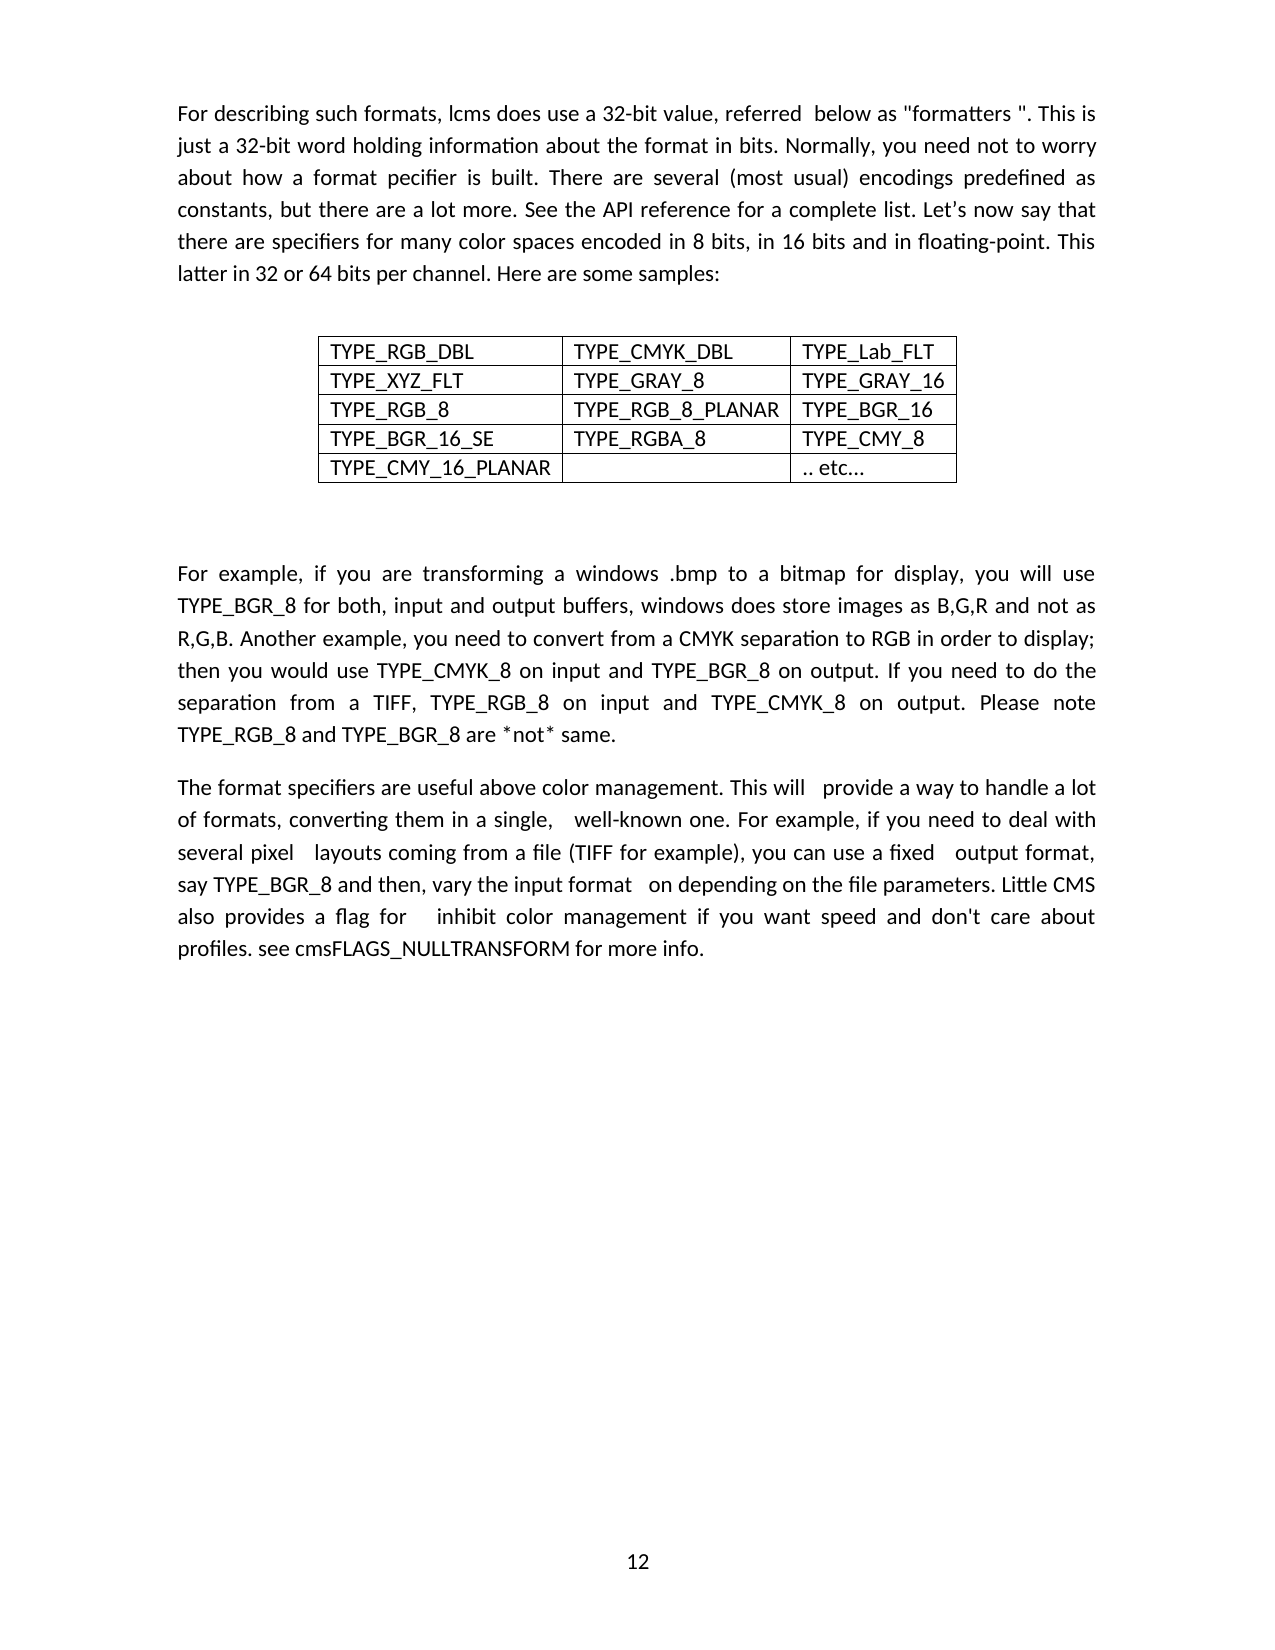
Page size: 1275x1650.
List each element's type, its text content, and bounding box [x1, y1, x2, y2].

table_cell TYPE_RGBA_8 [563, 425, 790, 452]
table_cell TYPE_RGB_8_PLANAR [563, 395, 790, 423]
table_cell [563, 454, 790, 482]
table_header TYPE_CMYK_DBL [563, 337, 790, 365]
table_cell TYPE_CMY_16_PLANAR [319, 454, 562, 482]
table_cell TYPE_GRAY_16 [791, 366, 956, 394]
table_cell TYPE_RGB_8 [319, 395, 562, 423]
table_cell TYPE_XYZ_FLT [319, 366, 562, 394]
table_header TYPE_Lab_FLT [791, 337, 956, 365]
table_cell TYPE_BGR_16_SE [319, 425, 562, 452]
table_cell TYPE_BGR_16 [791, 395, 956, 423]
table_cell TYPE_CMY_8 [791, 425, 956, 452]
table_cell .. etc... [791, 454, 956, 482]
text The format specifiers are useful above color management. This will provide a way to handle a lot of formats, converting them in a single, well-known one. For example, if you need to deal with several pixel layouts coming from a file (TIFF for example), you can use a fixed output format, say TYPE_BGR_8 and then, vary the input format on depending on the file parameters. Little CMS also provides a flag for inhibit color management if you want speed and don't care about profiles. see cmsFLAGS_NULLTRANSFORM for more info. [177, 773, 1098, 962]
table_header TYPE_RGB_DBL [319, 337, 562, 365]
table_cell TYPE_GRAY_8 [563, 366, 790, 394]
text For describing such formats, lcms does use a 32-bit value, referred below as "formatters ". This is just a 32-bit word holding information about the format in bits. Normally, you need not to worry about how a format pecifier is built. There are several (most usual) encodings predefined as constants, but there are a lot more. See the API reference for a complete list. Let’s now say that there are specifiers for many color spaces encoded in 8 bits, in 16 bits and in floating-point. This latter in 32 or 64 bits per channel. Here are some samples: [177, 99, 1098, 288]
text For example, if you are transforming a windows .bmp to a bitmap for display, you will use TYPE_BGR_8 for both, input and output buffers, windows does store images as B,G,R and not as R,G,B. Another example, you need to convert from a CMYK separation to RGB in order to display; then you would use TYPE_CMYK_8 on input and TYPE_BGR_8 on output. If you need to do the separation from a TIFF, TYPE_RGB_8 on input and TYPE_CMYK_8 on output. Please note TYPE_RGB_8 and TYPE_BGR_8 are *not* same. [177, 559, 1098, 748]
